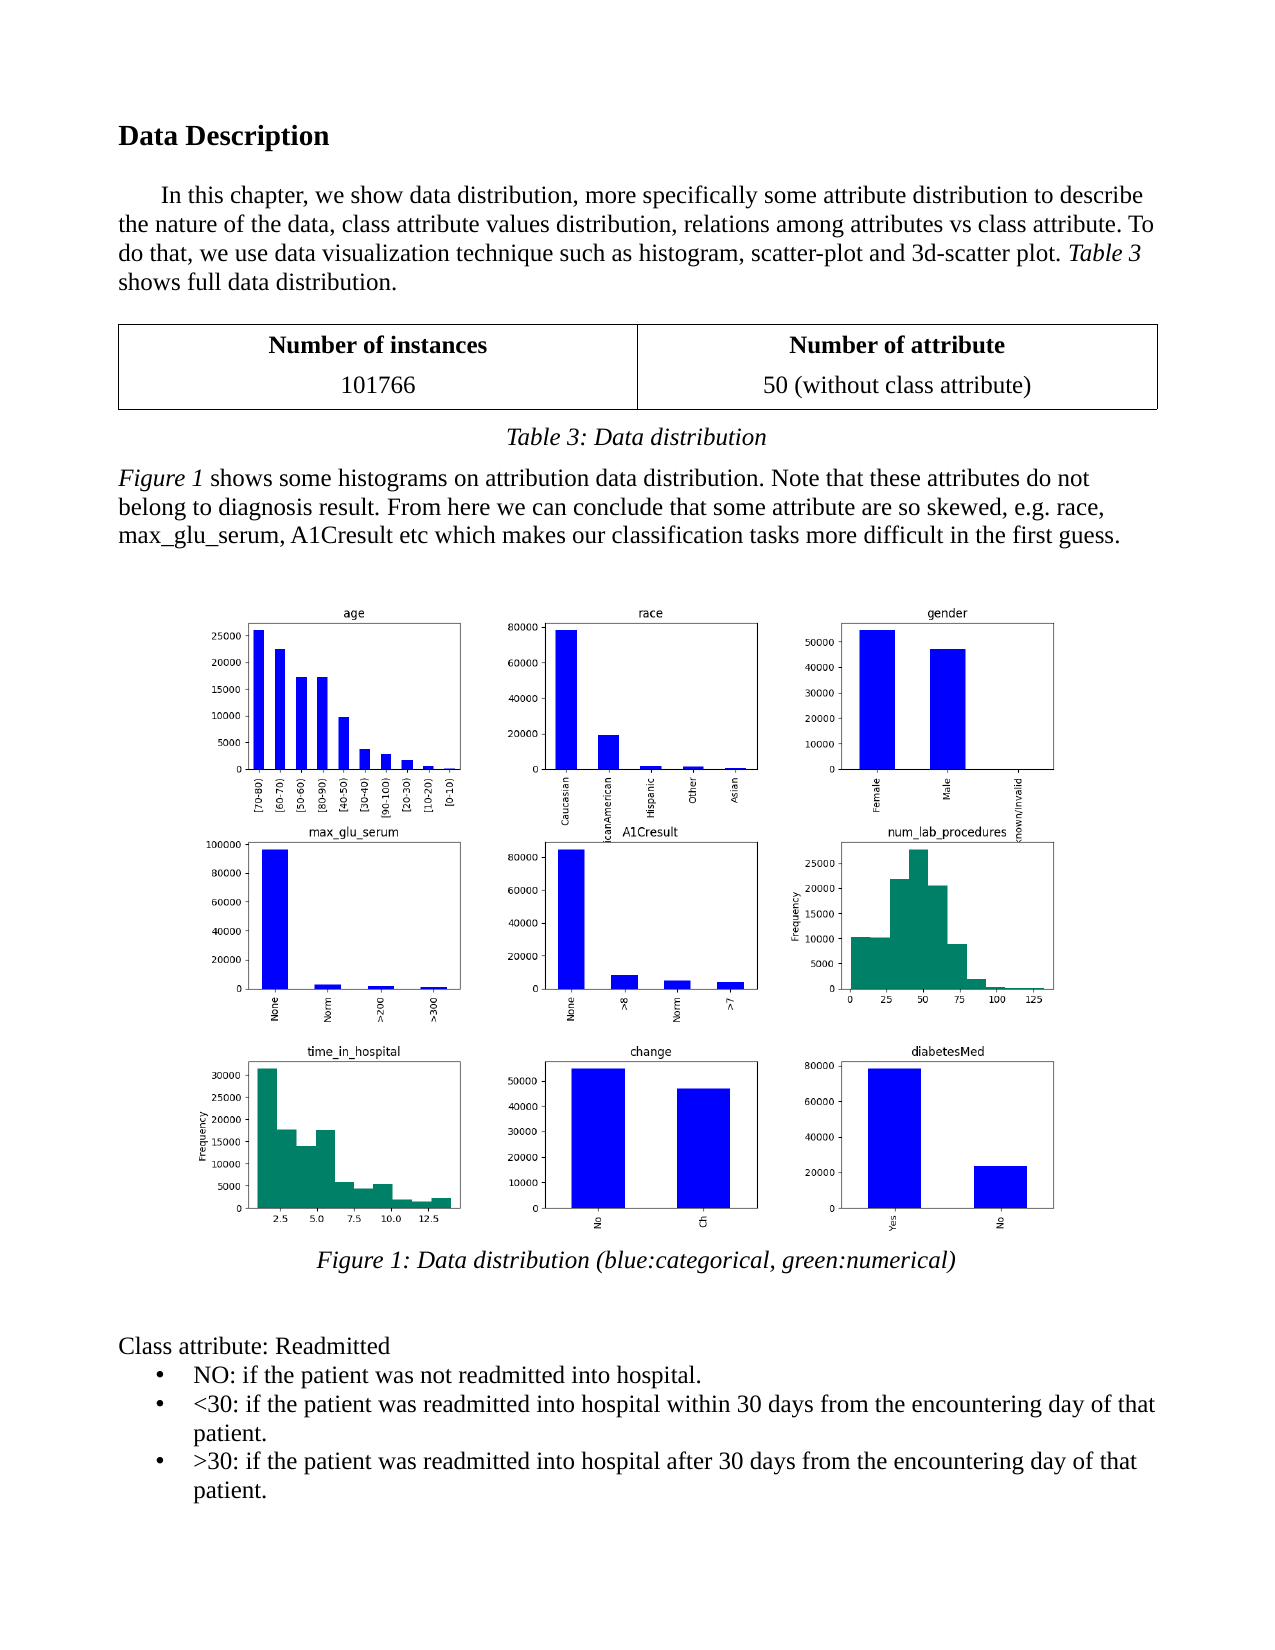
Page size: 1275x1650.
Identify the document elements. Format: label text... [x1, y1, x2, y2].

list <30: if the patient was readmitted into hospital within 30 days from the encountering day of that patient. [156, 1389, 1157, 1446]
table_cell 101766 [119, 365, 637, 409]
list NO: if the patient was not readmitted into hospital. [156, 1360, 1157, 1389]
text Data Description [118, 118, 1157, 152]
picture [118, 590, 1157, 1240]
table_header Number of instances [119, 325, 637, 364]
text Figure 1 shows some histograms on attribution data distribution. Note that these attributes do not belong to diagnosis result. From here we can conclude that some attribute are so skewed, e.g. race, max_glu_serum, A1Cresult etc which makes our classification tasks more difficult in the first guess. [118, 463, 1157, 549]
list >30: if the patient was readmitted into hospital after 30 days from the encountering day of that patient. [156, 1446, 1157, 1504]
text Table 3: Data distribution [118, 422, 1157, 450]
text Figure 1: Data distribution (blue:categorical, green:numerical) [118, 1240, 1157, 1274]
table_header Number of attribute [638, 325, 1157, 364]
text Class attribute: Readmitted [118, 1331, 1157, 1360]
text In this chapter, we show data distribution, more specifically some attribute distribution to describe the nature of the data, class attribute values distribution, relations among attributes vs class attribute. To do that, we use data visualization technique such as histogram, scatter-plot and 3d-scatter plot. Table 3 shows full data distribution. [118, 180, 1157, 295]
table_cell 50 (without class attribute) [638, 365, 1157, 409]
